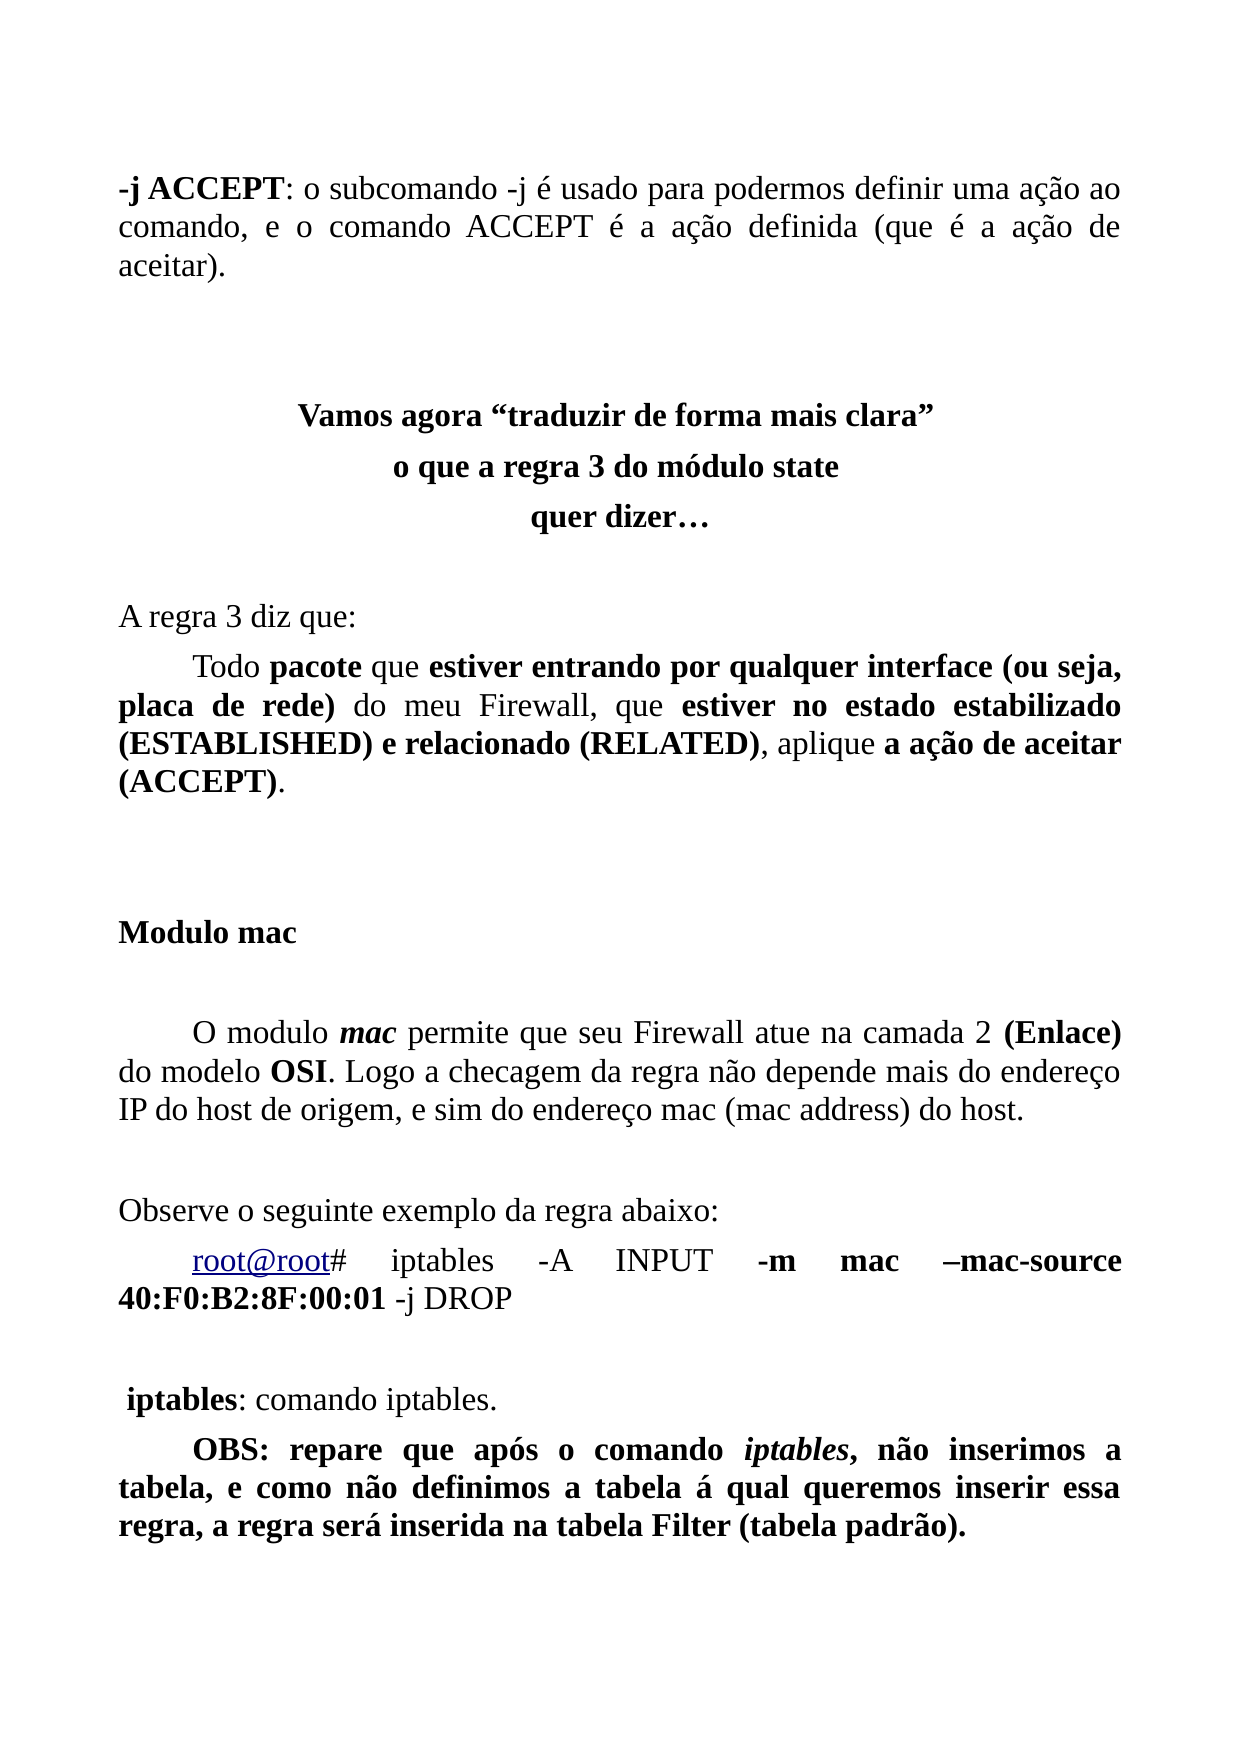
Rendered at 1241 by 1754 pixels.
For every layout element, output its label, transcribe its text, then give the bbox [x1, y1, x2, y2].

text Todo pacote que estiver entrando por qualquer interface (ou seja, placa de rede) do meu Firewall, que estiver no estado estabilizado (ESTABLISHED) e relacionado (RELATED), aplique a ação de aceitar (ACCEPT). [118, 647, 1122, 800]
text quer dizer… [118, 496, 1122, 534]
text iptables: comando iptables. [118, 1379, 1122, 1417]
text A regra 3 diz que: [118, 596, 1122, 635]
text o que a regra 3 do módulo state [118, 446, 1122, 484]
text root@root# iptables -A INPUT -m mac –mac-source 40:F0:B2:8F:00:01 -j DROP [118, 1240, 1122, 1317]
text OBS: repare que após o comando iptables, não inserimos a tabela, e como não definimos a tabela á qual queremos inserir essa regra, a regra será inserida na tabela Filter (tabela padrão). [118, 1429, 1122, 1544]
text Modulo mac [118, 912, 1122, 951]
text O modulo mac permite que seu Firewall atue na camada 2 (Enlace) do modelo OSI. Logo a checagem da regra não depende mais do endereço IP do host de origem, e sim do endereço mac (mac address) do host. [118, 1013, 1122, 1128]
text -j ACCEPT: o subcomando -j é usado para podermos definir uma ação ao comando, e o comando ACCEPT é a ação definida (que é a ação de aceitar). [118, 168, 1122, 283]
text Observe o seguinte exemplo da regra abaixo: [118, 1190, 1122, 1228]
text Vamos agora “traduzir de forma mais clara” [118, 396, 1122, 434]
